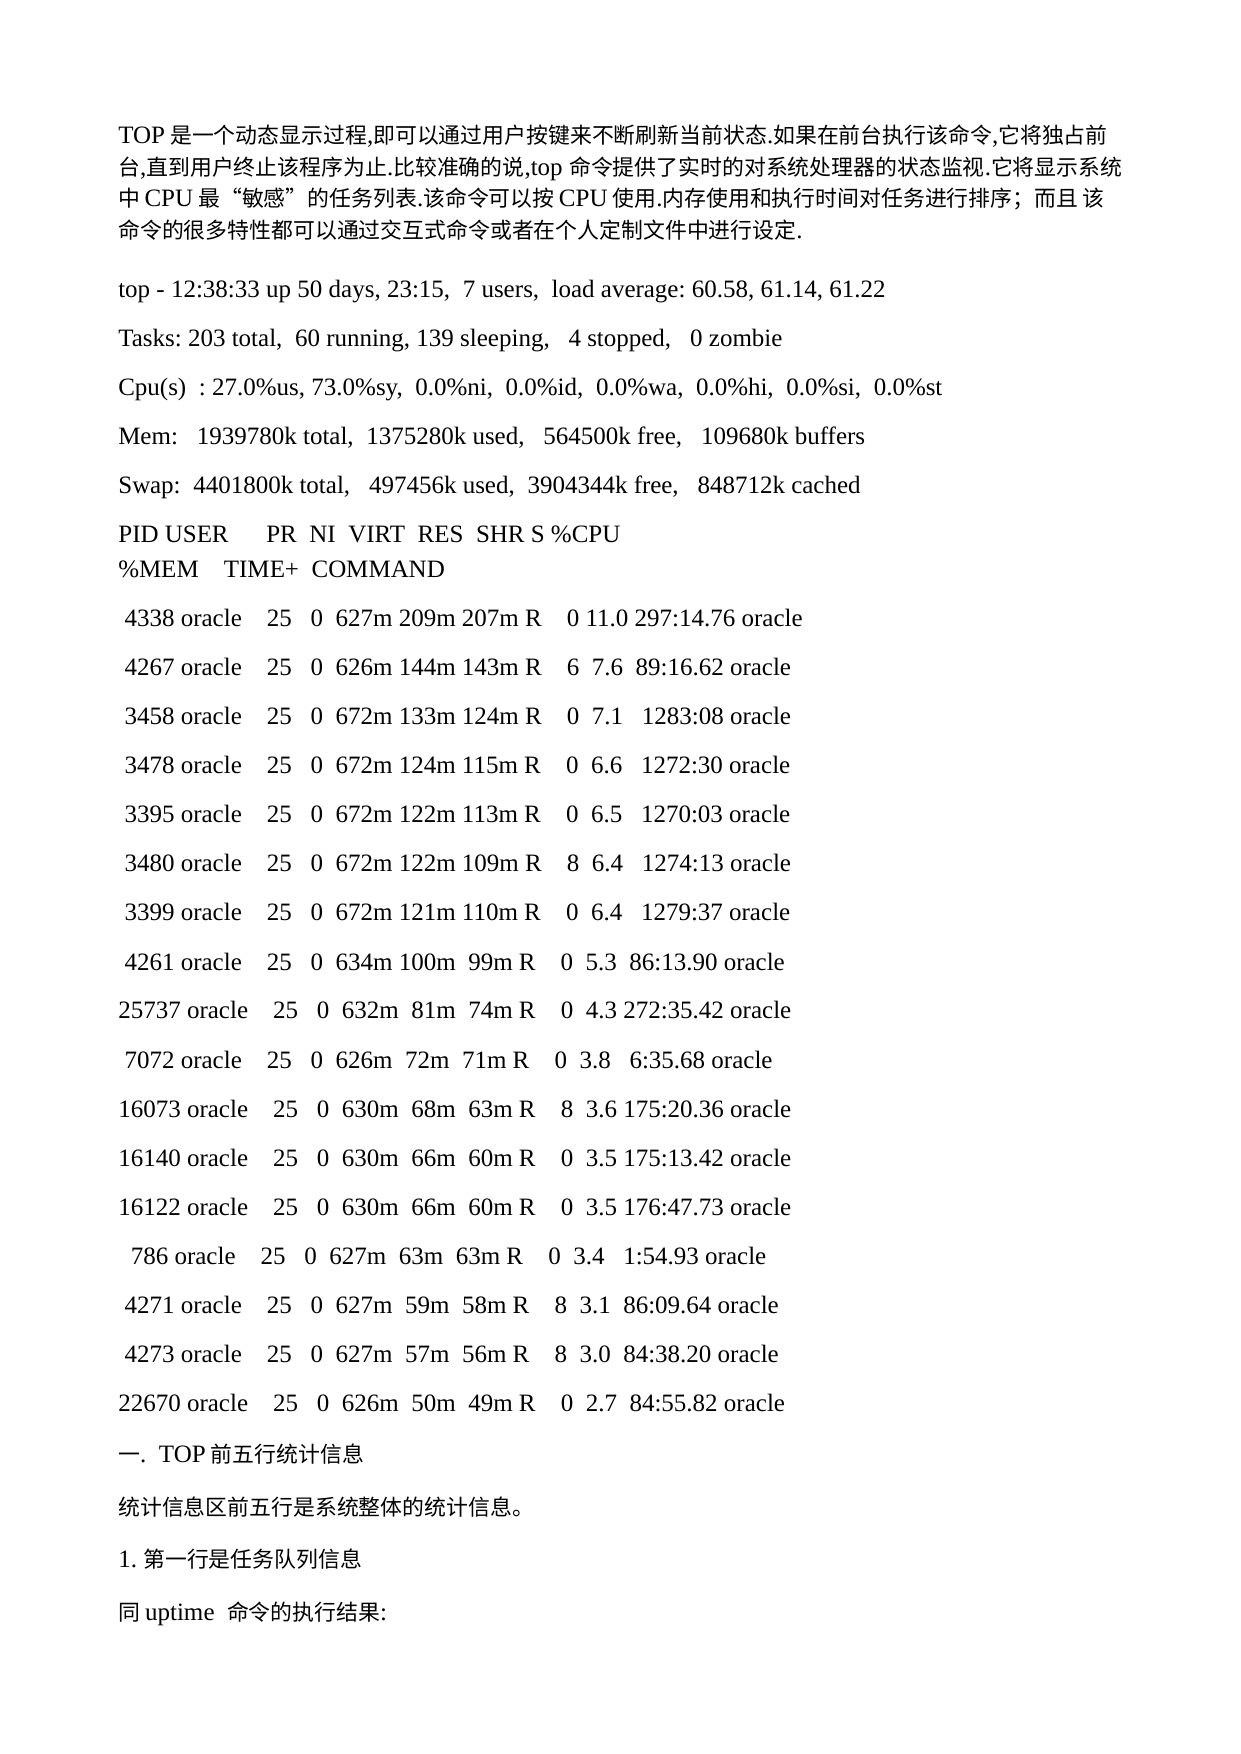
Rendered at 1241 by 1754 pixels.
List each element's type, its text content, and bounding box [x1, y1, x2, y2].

text 4271 oracle 25 0 627m 59m 58m R 8 3.1 86:09.64 oracle [118, 1290, 1122, 1319]
text 16140 oracle 25 0 630m 66m 60m R 0 3.5 175:13.42 oracle [118, 1143, 1122, 1172]
text 3478 oracle 25 0 672m 124m 115m R 0 6.6 1272:30 oracle [118, 750, 1122, 779]
text Mem: 1939780k total, 1375280k used, 564500k free, 109680k buffers [118, 421, 1122, 450]
text 4273 oracle 25 0 627m 57m 56m R 8 3.0 84:38.20 oracle [118, 1339, 1122, 1368]
text Tasks: 203 total, 60 running, 139 sleeping, 4 stopped, 0 zombie [118, 323, 1122, 352]
text 同 uptime 命令的执行结果: [118, 1595, 1122, 1626]
text 1. 第一行是任务队列信息 [118, 1542, 1122, 1574]
text 4261 oracle 25 0 634m 100m 99m R 0 5.3 86:13.90 oracle [118, 947, 1122, 975]
text TOP是一个动态显示过程,即可以通过用户按键来不断刷新当前状态.如果在前台执行该命令,它将独占前台,直到用户终止该程序为止.比较准确的说,top 命令提供了实时的对系统处理器的状态监视.它将显示系统中CPU最“敏感”的任务列表.该命令可以按CPU使用.内存使用和执行时间对任务进行排序；而且 该命令的很多特性都可以通过交互式命令或者在个人定制文件中进行设定. [118, 118, 1122, 245]
text 22670 oracle 25 0 626m 50m 49m R 0 2.7 84:55.82 oracle [118, 1388, 1122, 1417]
text Swap: 4401800k total, 497456k used, 3904344k free, 848712k cached [118, 471, 1122, 499]
text 4267 oracle 25 0 626m 144m 143m R 6 7.6 89:16.62 oracle [118, 652, 1122, 681]
text 3399 oracle 25 0 672m 121m 110m R 0 6.4 1279:37 oracle [118, 897, 1122, 926]
text PID USER PR NI VIRT RES SHR S %CPU %MEM TIME+ COMMAND [118, 519, 1122, 583]
text 3395 oracle 25 0 672m 122m 113m R 0 6.5 1270:03 oracle [118, 799, 1122, 828]
text 25737 oracle 25 0 632m 81m 74m R 0 4.3 272:35.42 oracle [118, 996, 1122, 1024]
text 16122 oracle 25 0 630m 66m 60m R 0 3.5 176:47.73 oracle [118, 1192, 1122, 1221]
text Cpu(s) : 27.0%us, 73.0%sy, 0.0%ni, 0.0%id, 0.0%wa, 0.0%hi, 0.0%si, 0.0%st [118, 372, 1122, 401]
text 16073 oracle 25 0 630m 68m 63m R 8 3.6 175:20.36 oracle [118, 1094, 1122, 1122]
text 786 oracle 25 0 627m 63m 63m R 0 3.4 1:54.93 oracle [118, 1241, 1122, 1270]
text 3480 oracle 25 0 672m 122m 109m R 8 6.4 1274:13 oracle [118, 848, 1122, 877]
text 4338 oracle 25 0 627m 209m 207m R 0 11.0 297:14.76 oracle [118, 603, 1122, 632]
text 3458 oracle 25 0 672m 133m 124m R 0 7.1 1283:08 oracle [118, 701, 1122, 730]
text top - 12:38:33 up 50 days, 23:15, 7 users, load average: 60.58, 61.14, 61.22 [118, 274, 1122, 303]
text 7072 oracle 25 0 626m 72m 71m R 0 3.8 6:35.68 oracle [118, 1045, 1122, 1073]
text 一. TOP前五行统计信息 [118, 1437, 1122, 1469]
text 统计信息区前五行是系统整体的统计信息。 [118, 1490, 1122, 1521]
